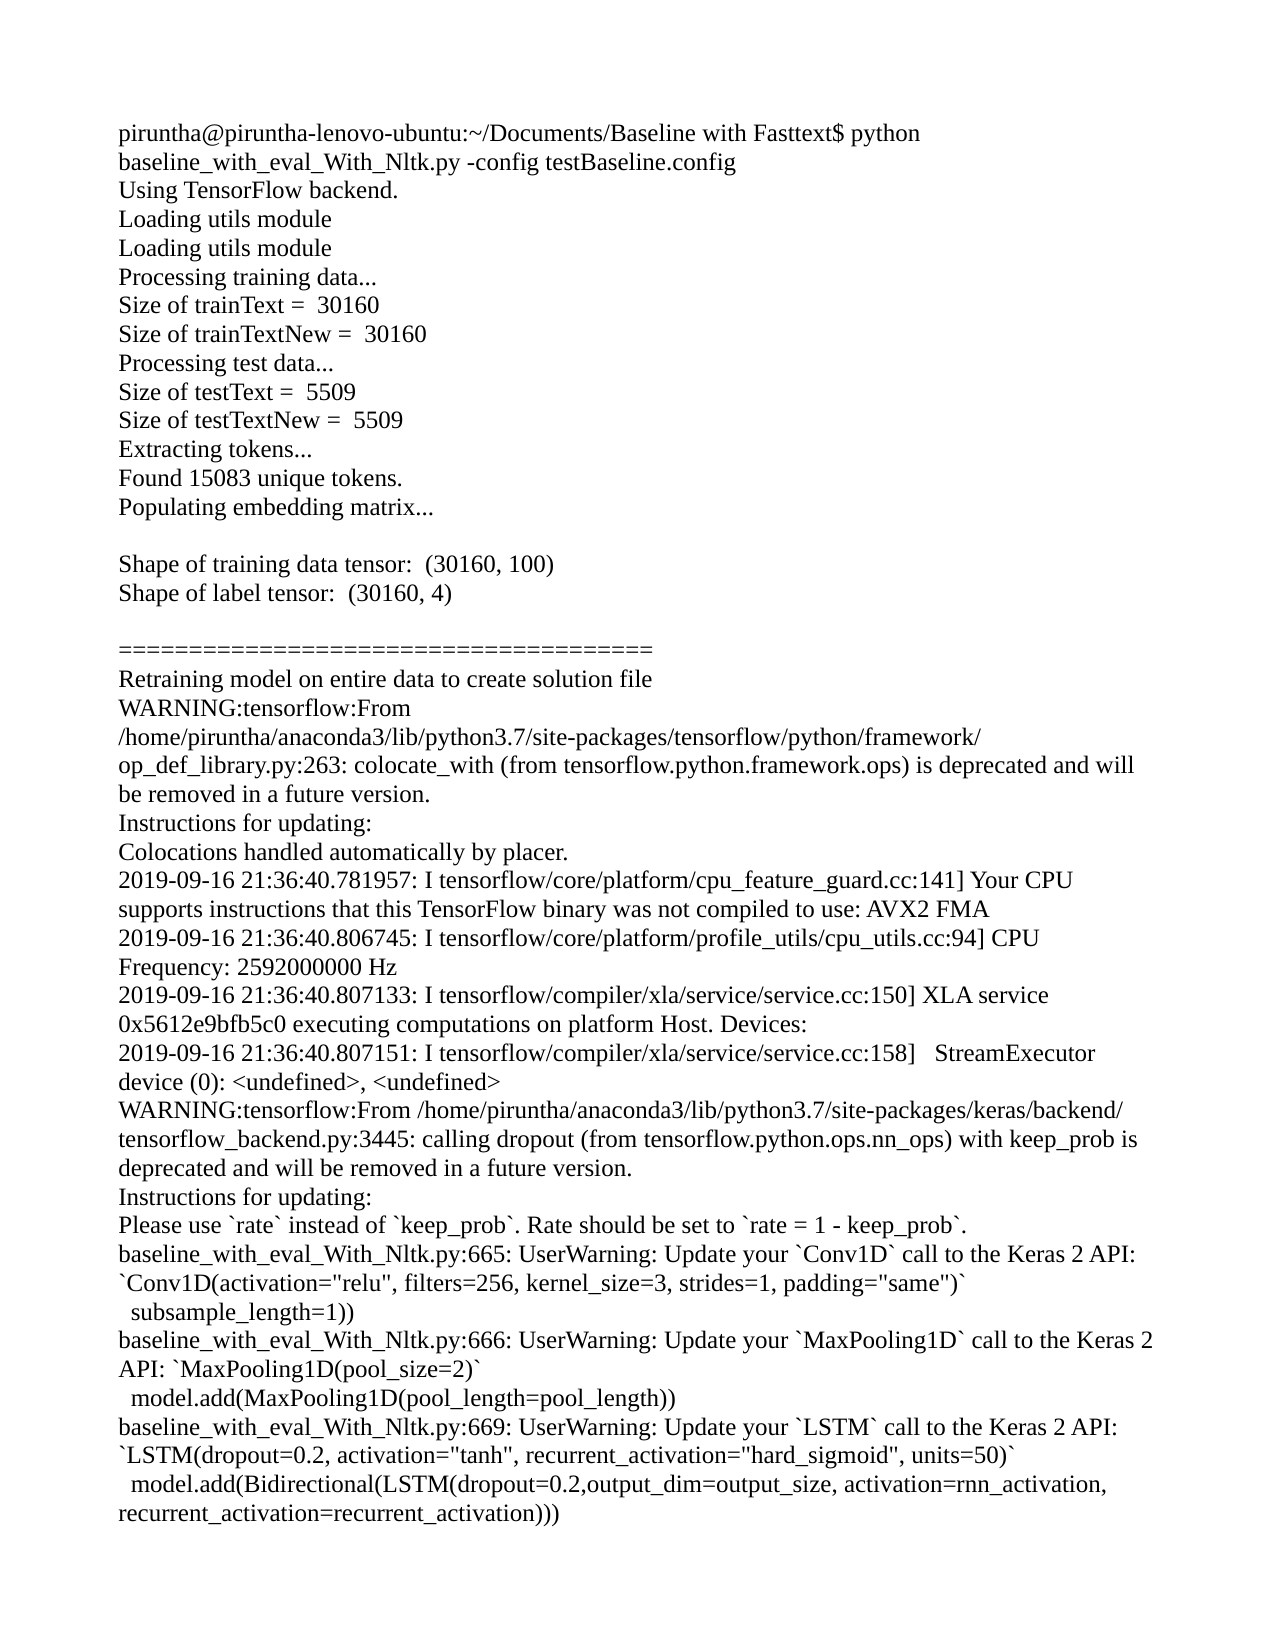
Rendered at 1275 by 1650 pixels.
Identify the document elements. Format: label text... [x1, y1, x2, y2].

text baseline_with_eval_With_Nltk.py:666: UserWarning: Update your `MaxPooling1D` call to the Keras 2 API: `MaxPooling1D(pool_size=2)` [118, 1326, 1157, 1383]
text WARNING:tensorflow:From /home/piruntha/anaconda3/lib/python3.7/site-packages/tensorflow/python/framework/op_def_library.py:263: colocate_with (from tensorflow.python.framework.ops) is deprecated and will be removed in a future version. [118, 693, 1157, 808]
text Loading utils module [118, 233, 1157, 262]
text Loading utils module [118, 204, 1157, 233]
text Processing test data... [118, 348, 1157, 377]
text baseline_with_eval_With_Nltk.py:669: UserWarning: Update your `LSTM` call to the Keras 2 API: `LSTM(dropout=0.2, activation="tanh", recurrent_activation="hard_sigmoid", units=50)` [118, 1412, 1157, 1469]
text Found 15083 unique tokens. [118, 463, 1157, 492]
text 2019-09-16 21:36:40.807151: I tensorflow/compiler/xla/service/service.cc:158] StreamExecutor device (0): <undefined>, <undefined> [118, 1038, 1157, 1096]
text 2019-09-16 21:36:40.806745: I tensorflow/core/platform/profile_utils/cpu_utils.cc:94] CPU Frequency: 2592000000 Hz [118, 923, 1157, 981]
text Populating embedding matrix... [118, 492, 1157, 521]
text Using TensorFlow backend. [118, 176, 1157, 204]
text Instructions for updating: [118, 808, 1157, 837]
text piruntha@piruntha-lenovo-ubuntu:~/Documents/Baseline with Fasttext$ python baseline_with_eval_With_Nltk.py -config testBaseline.config [118, 118, 1157, 176]
text WARNING:tensorflow:From /home/piruntha/anaconda3/lib/python3.7/site-packages/keras/backend/tensorflow_backend.py:3445: calling dropout (from tensorflow.python.ops.nn_ops) with keep_prob is deprecated and will be removed in a future version. [118, 1096, 1157, 1182]
text baseline_with_eval_With_Nltk.py:665: UserWarning: Update your `Conv1D` call to the Keras 2 API: `Conv1D(activation="relu", filters=256, kernel_size=3, strides=1, padding="same")` [118, 1239, 1157, 1297]
text 2019-09-16 21:36:40.781957: I tensorflow/core/platform/cpu_feature_guard.cc:141] Your CPU supports instructions that this TensorFlow binary was not compiled to use: AVX2 FMA [118, 866, 1157, 923]
text Please use `rate` instead of `keep_prob`. Rate should be set to `rate = 1 - keep_prob`. [118, 1211, 1157, 1239]
text subsample_length=1)) [118, 1297, 1157, 1326]
text Size of testTextNew = 5509 [118, 406, 1157, 434]
text model.add(Bidirectional(LSTM(dropout=0.2,output_dim=output_size, activation=rnn_activation, recurrent_activation=recurrent_activation))) [118, 1469, 1157, 1527]
text Instructions for updating: [118, 1182, 1157, 1211]
text Retraining model on entire data to create solution file [118, 664, 1157, 693]
text Colocations handled automatically by placer. [118, 837, 1157, 866]
text Processing training data... [118, 262, 1157, 291]
text Size of trainTextNew = 30160 [118, 319, 1157, 348]
text Size of trainText = 30160 [118, 291, 1157, 319]
text model.add(MaxPooling1D(pool_length=pool_length)) [118, 1383, 1157, 1412]
text ====================================== [118, 636, 1157, 664]
text Shape of training data tensor: (30160, 100) [118, 549, 1157, 578]
text Extracting tokens... [118, 434, 1157, 463]
text Shape of label tensor: (30160, 4) [118, 578, 1157, 607]
text 2019-09-16 21:36:40.807133: I tensorflow/compiler/xla/service/service.cc:150] XLA service 0x5612e9bfb5c0 executing computations on platform Host. Devices: [118, 981, 1157, 1038]
text Size of testText = 5509 [118, 377, 1157, 406]
